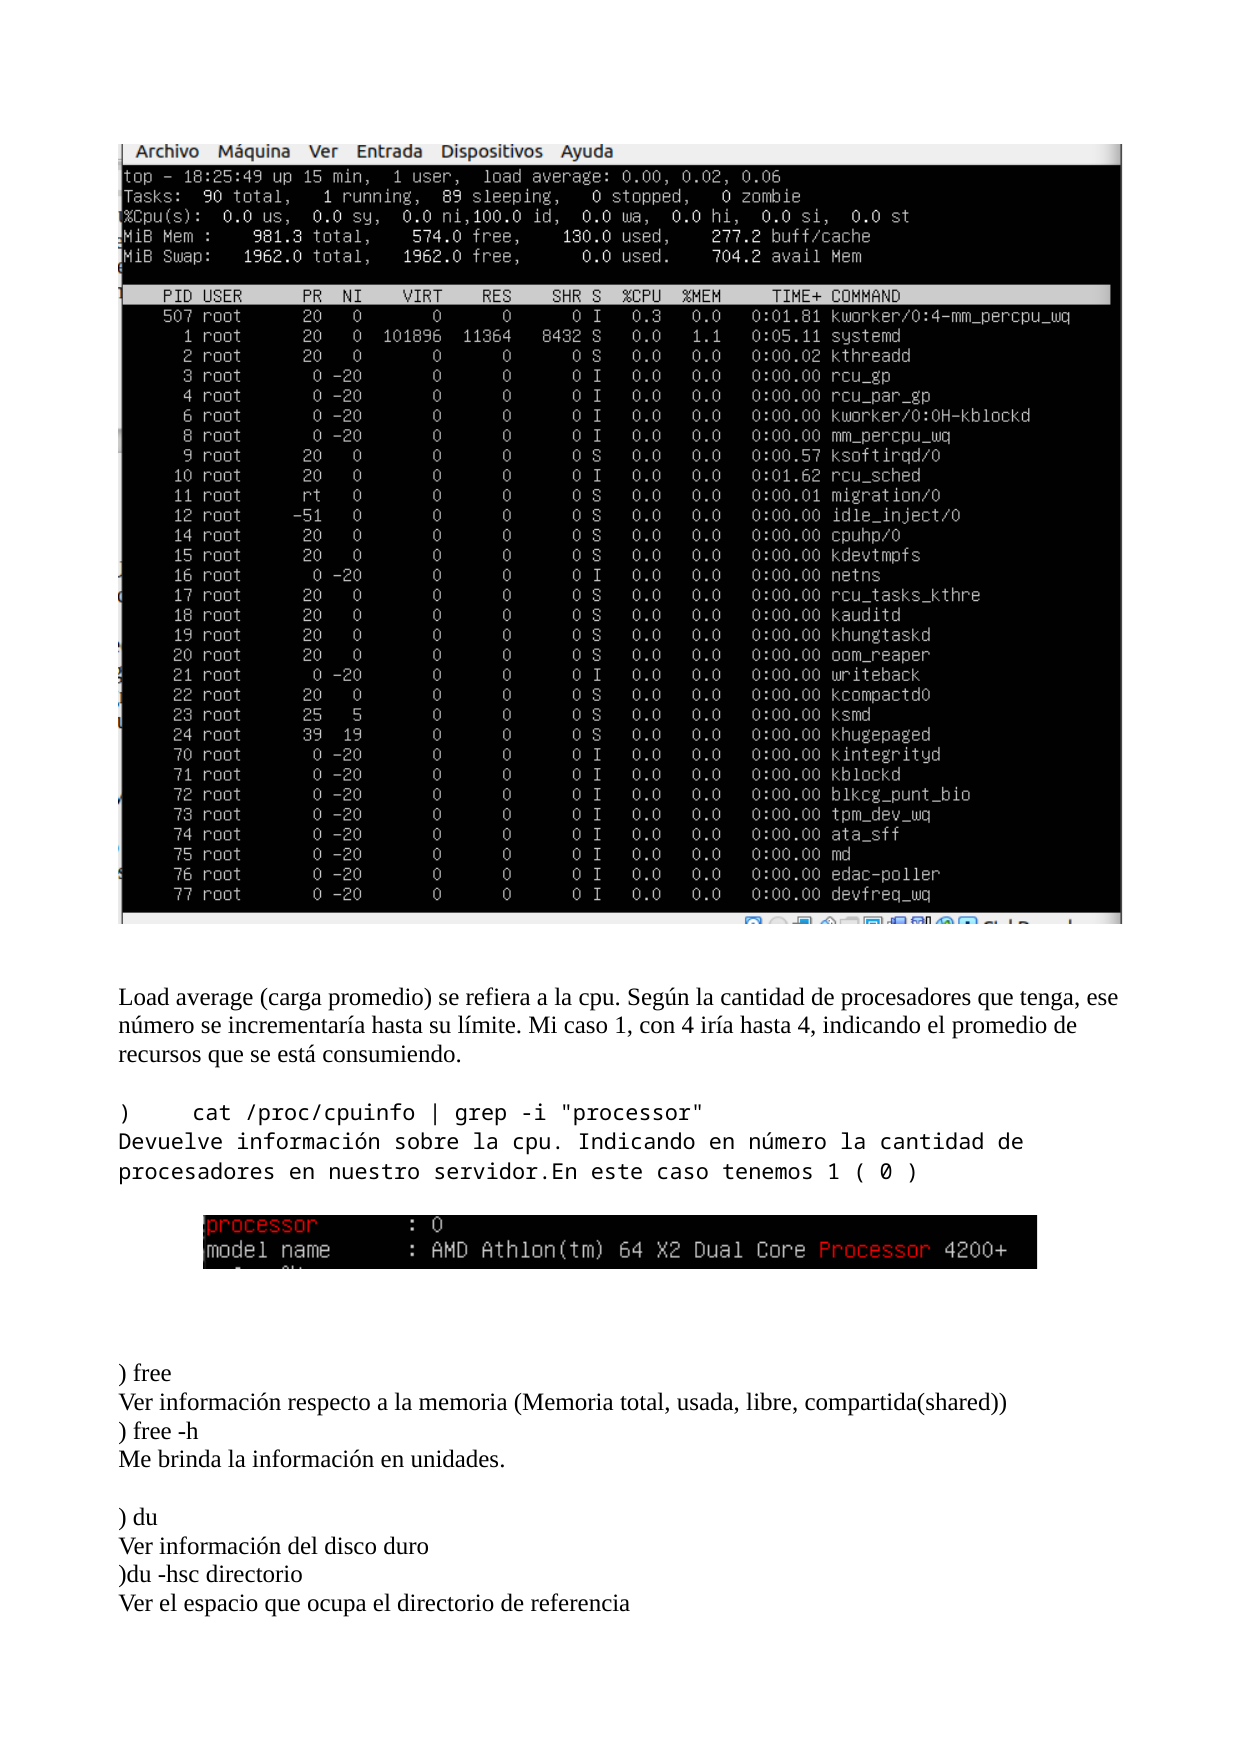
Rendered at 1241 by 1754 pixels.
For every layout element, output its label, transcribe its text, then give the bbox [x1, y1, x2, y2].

text Ver el espacio que ocupa el directorio de referencia [118, 1588, 1122, 1617]
text Ver información respecto a la memoria (Memoria total, usada, libre, compartida(shared)) [118, 1387, 1122, 1416]
text Ver información del disco duro [118, 1531, 1122, 1559]
picture [118, 144, 1123, 924]
text ) free [118, 1358, 1122, 1387]
text ) du [118, 1502, 1122, 1531]
text ) cat /proc/cpuinfo | grep -i "processor" [118, 1097, 1122, 1126]
text ) free -h [118, 1416, 1122, 1444]
picture [203, 1215, 1038, 1269]
text Devuelve información sobre la cpu. Indicando en número la cantidad de procesadores en nuestro servidor.En este caso tenemos 1 ( 0 ) [118, 1126, 1122, 1186]
text Me brinda la información en unidades. [118, 1444, 1122, 1473]
text )du -hsc directorio [118, 1559, 1122, 1588]
text Load average (carga promedio) se refiera a la cpu. Según la cantidad de procesadores que tenga, ese número se incrementaría hasta su límite. Mi caso 1, con 4 iría hasta 4, indicando el promedio de recursos que se está consumiendo. [118, 982, 1122, 1068]
